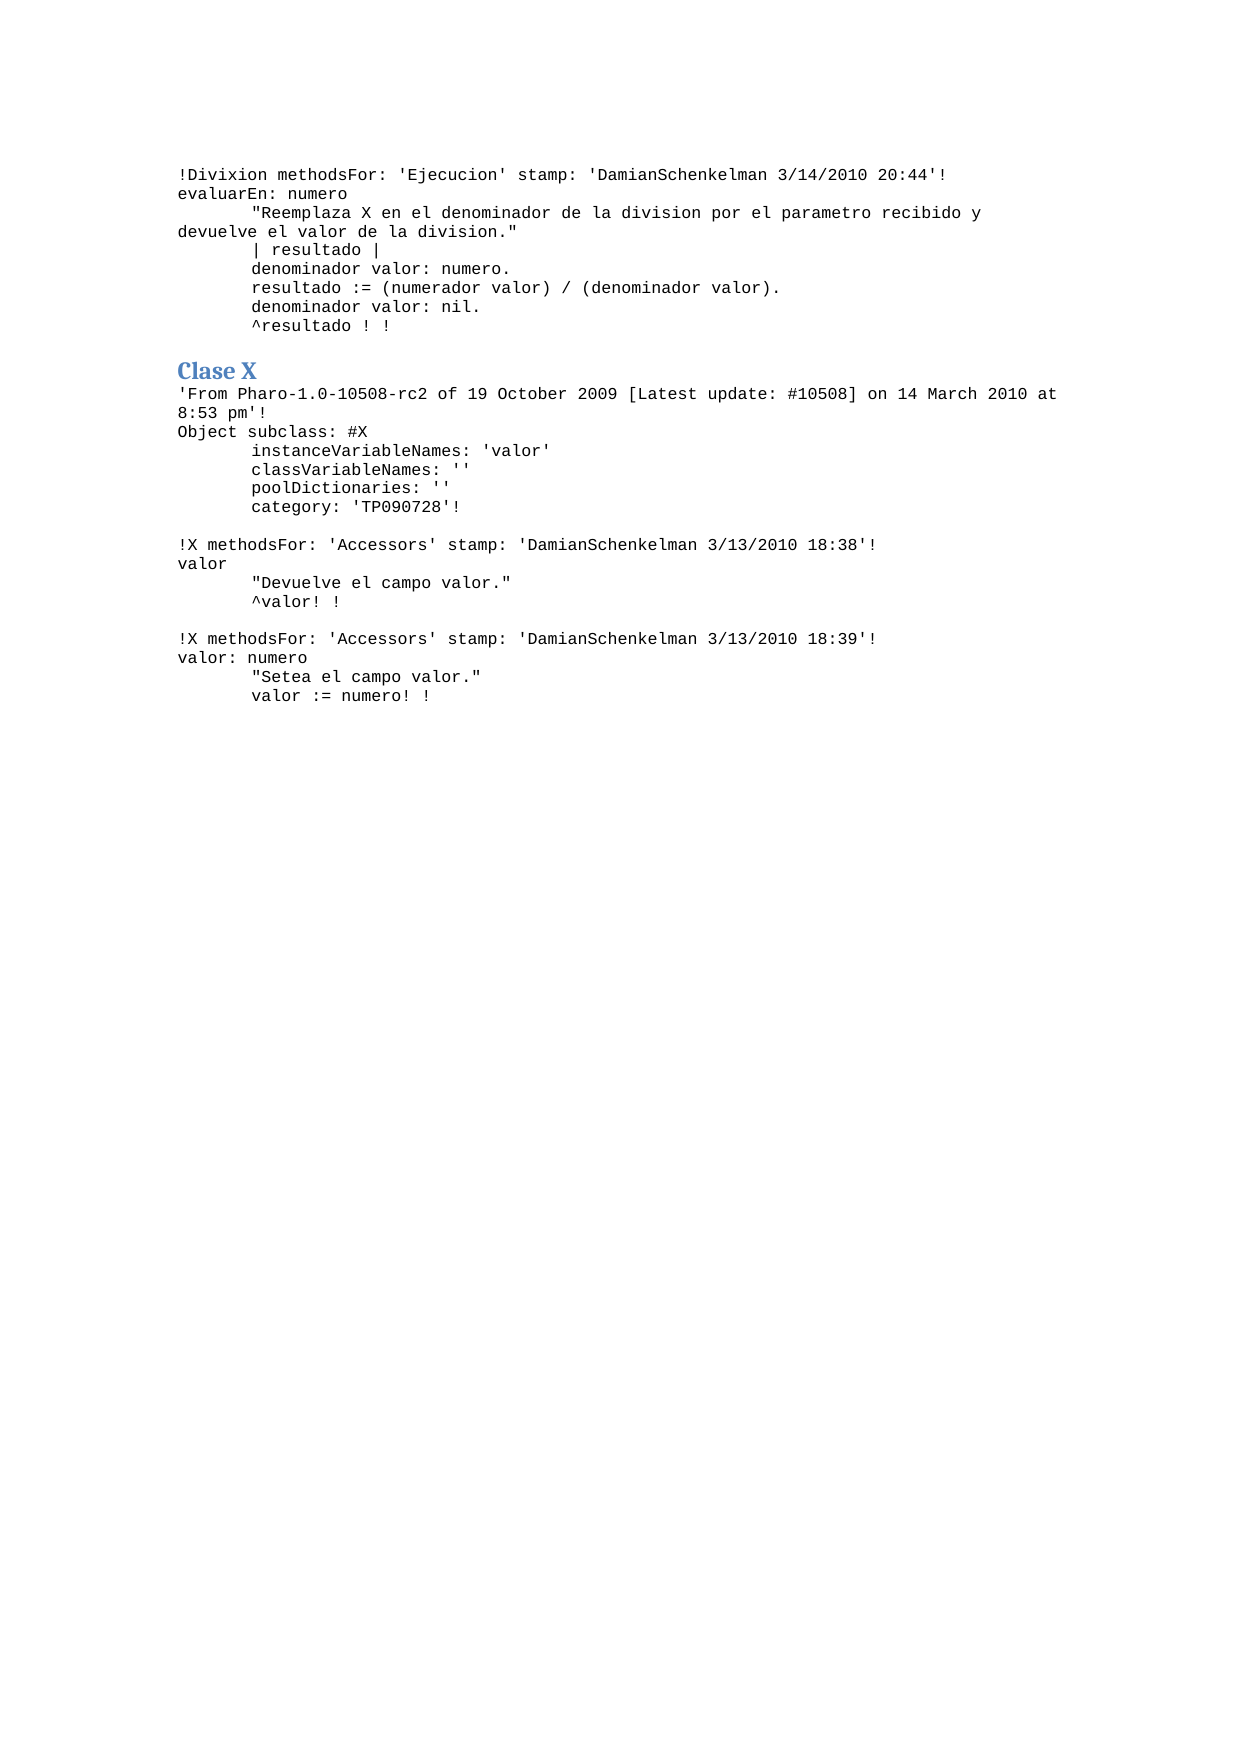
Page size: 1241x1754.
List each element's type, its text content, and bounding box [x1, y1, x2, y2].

text !Divixion methodsFor: 'Ejecucion' stamp: 'DamianSchenkelman 3/14/2010 20:44'! evaluarEn: numero "Reemplaza X en el denominador de la division por el parametro recibido y devuelve el valor de la division." | resultado | denominador valor: numero. resultado := (numerador valor) / (denominador valor). denominador valor: nil. ^resultado ! ! [177, 148, 1063, 336]
subtitle Clase X [177, 357, 1063, 386]
text 'From Pharo-1.0-10508-rc2 of 19 October 2009 [Latest update: #10508] on 14 March 2010 at 8:53 pm'! Object subclass: #X instanceVariableNames: 'valor' classVariableNames: '' poolDictionaries: '' category: 'TP090728'! !X methodsFor: 'Accessors' stamp: 'DamianSchenkelman 3/13/2010 18:38'! valor "Devuelve el campo valor." ^valor! ! !X methodsFor: 'Accessors' stamp: 'DamianSchenkelman 3/13/2010 18:39'! valor: numero "Setea el campo valor." valor := numero! ! [177, 386, 1063, 706]
